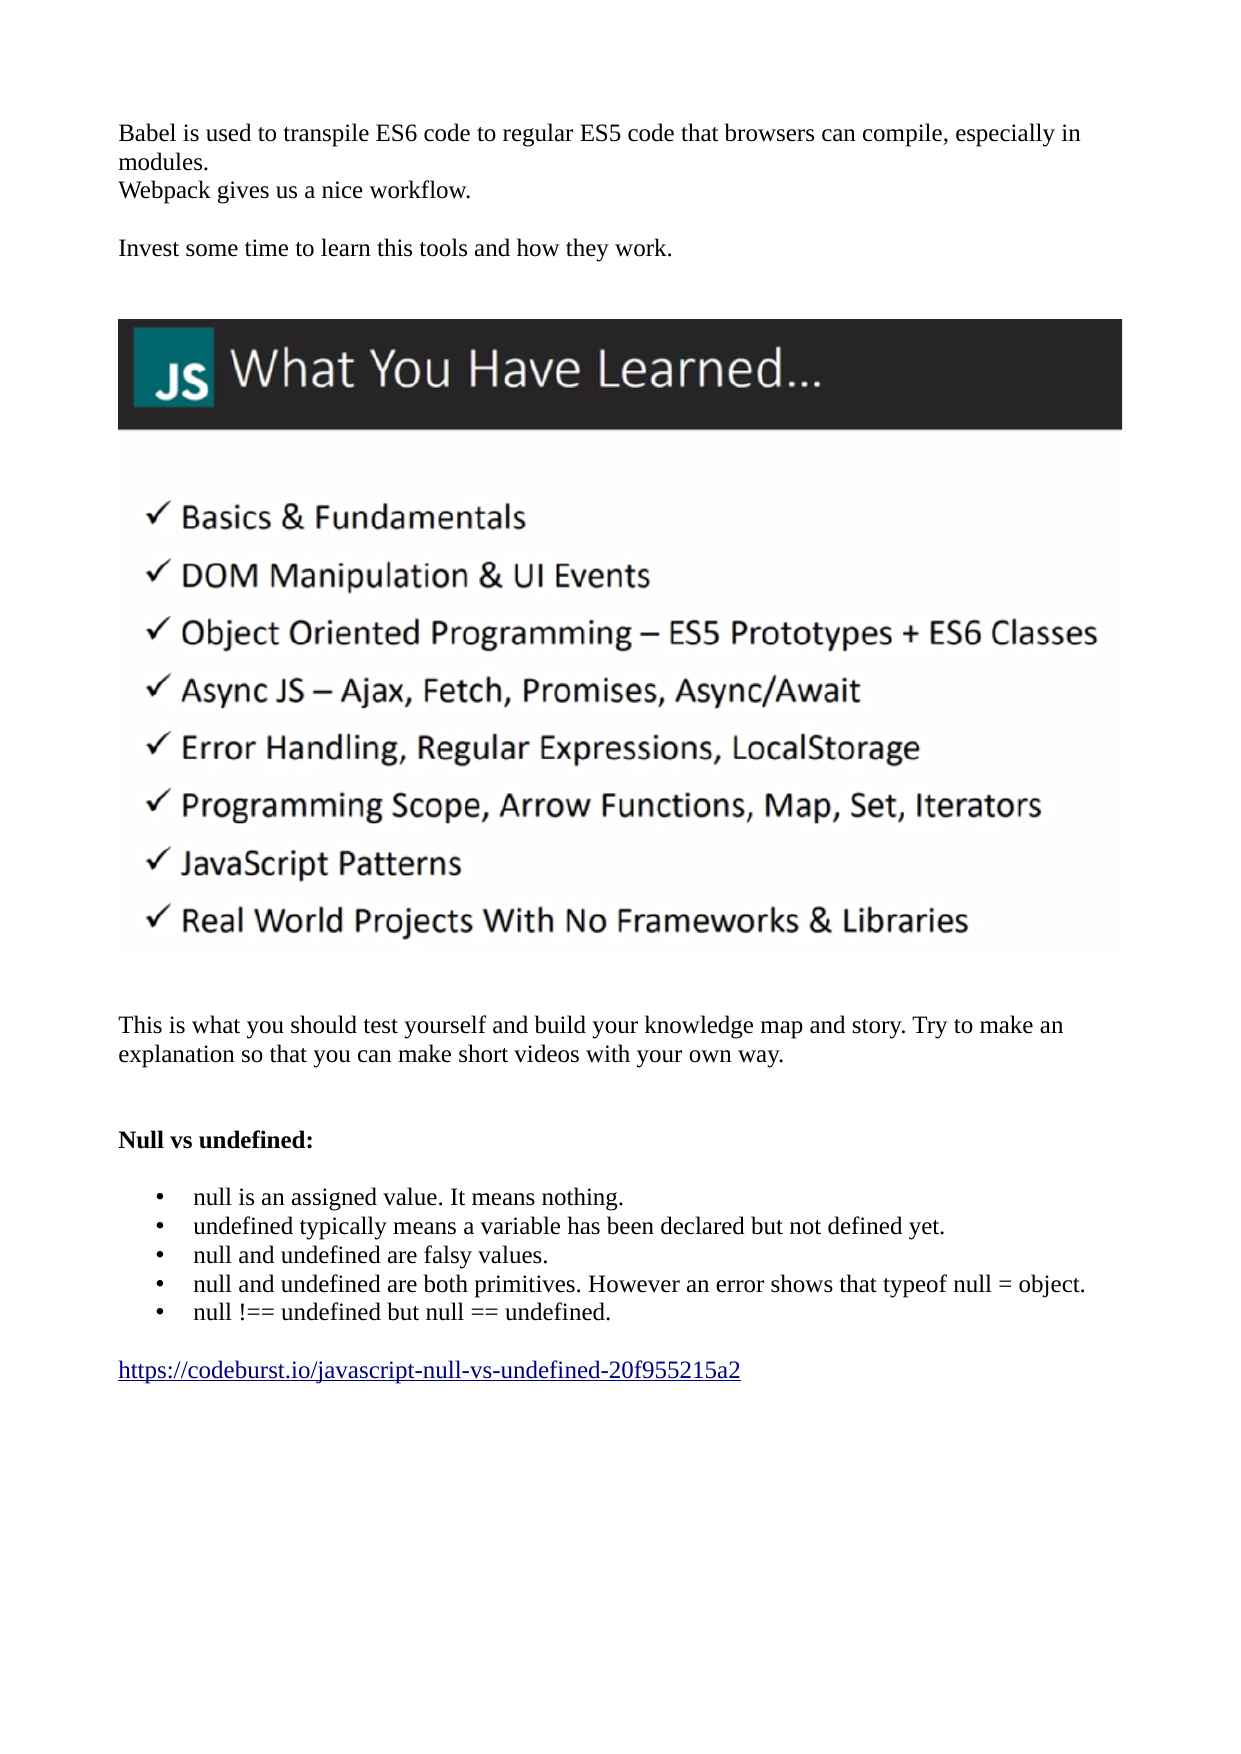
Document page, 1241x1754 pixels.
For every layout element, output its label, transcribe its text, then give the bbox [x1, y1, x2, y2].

text Babel is used to transpile ES6 code to regular ES5 code that browsers can compile, especially in modules. [118, 118, 1122, 176]
list null and undefined are falsy values. [156, 1240, 1122, 1269]
text Null vs undefined: [118, 1125, 1122, 1154]
text Invest some time to learn this tools and how they work. [118, 233, 1122, 262]
text https://codeburst.io/javascript-null-vs-undefined-20f955215a2 [118, 1355, 1122, 1384]
picture [118, 319, 1123, 953]
text This is what you should test yourself and build your knowledge map and story. Try to make an explanation so that you can make short videos with your own way. [118, 1010, 1122, 1067]
list null and undefined are both primitives. However an error shows that typeof null = object. [156, 1269, 1122, 1297]
text Webpack gives us a nice workflow. [118, 176, 1122, 204]
list null !== undefined but null == undefined. [156, 1297, 1122, 1326]
list undefined typically means a variable has been declared but not defined yet. [156, 1211, 1122, 1240]
list null is an assigned value. It means nothing. [156, 1182, 1122, 1211]
